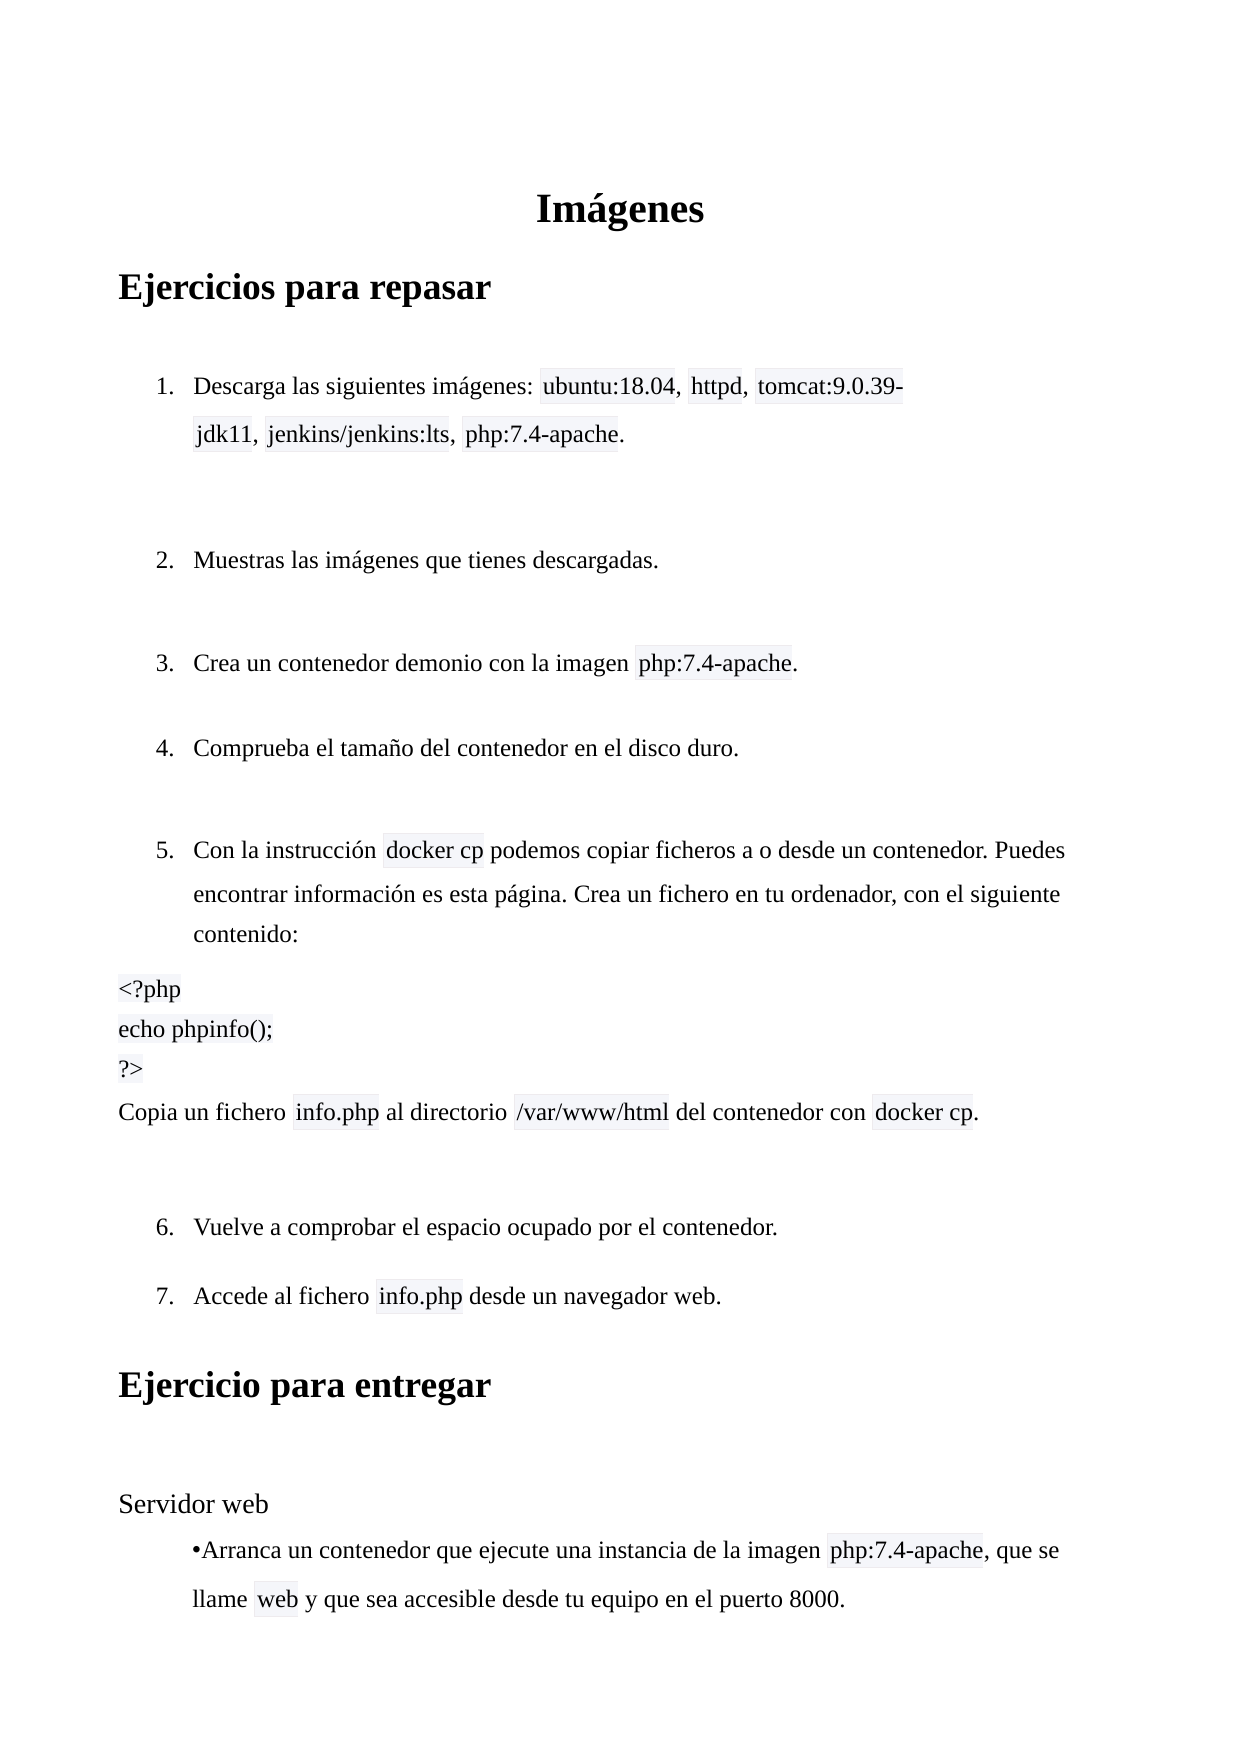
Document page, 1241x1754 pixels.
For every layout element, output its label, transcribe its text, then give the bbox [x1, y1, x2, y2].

text <?php [118, 974, 1122, 1002]
list Muestras las imágenes que tienes descargadas. [156, 546, 1122, 574]
list Vuelve a comprobar el espacio ocupado por el contenedor. [156, 1212, 1122, 1241]
subtitle Imágenes [118, 183, 1122, 231]
list Con la instrucción docker cp podemos copiar ficheros a o desde un contenedor. Puedes encontrar información es esta página. Crea un fichero en tu ordenador, con el siguiente contenido: [156, 832, 1122, 948]
list Crea un contenedor demonio con la imagen php:7.4-apache. [156, 644, 1122, 679]
text docker cp. [873, 1094, 1122, 1129]
subtitle Ejercicio para entregar [118, 1362, 1122, 1406]
list Arranca un contenedor que ejecute una instancia de la imagen php:7.4-apache, que se llame web y que sea accesible desde tu equipo en el puerto 8000. [118, 1532, 1122, 1616]
subtitle Servidor web [118, 1487, 1122, 1520]
list Comprueba el tamaño del contenedor en el disco duro. [156, 733, 1122, 762]
text /var/www/html del contenedor con [515, 1094, 872, 1129]
text info.php al directorio [294, 1094, 514, 1129]
list Accede al fichero info.php desde un navegador web. [156, 1278, 1122, 1313]
subtitle Ejercicios para repasar [118, 264, 1122, 308]
text echo phpinfo(); [118, 1014, 1122, 1043]
text ?> [118, 1054, 1122, 1083]
text Copia un fichero [118, 1094, 293, 1129]
list Descarga las siguientes imágenes: ubuntu:18.04, httpd, tomcat:9.0.39-jdk11, jenkins/jenkins:lts, php:7.4-apache. [156, 368, 1122, 451]
